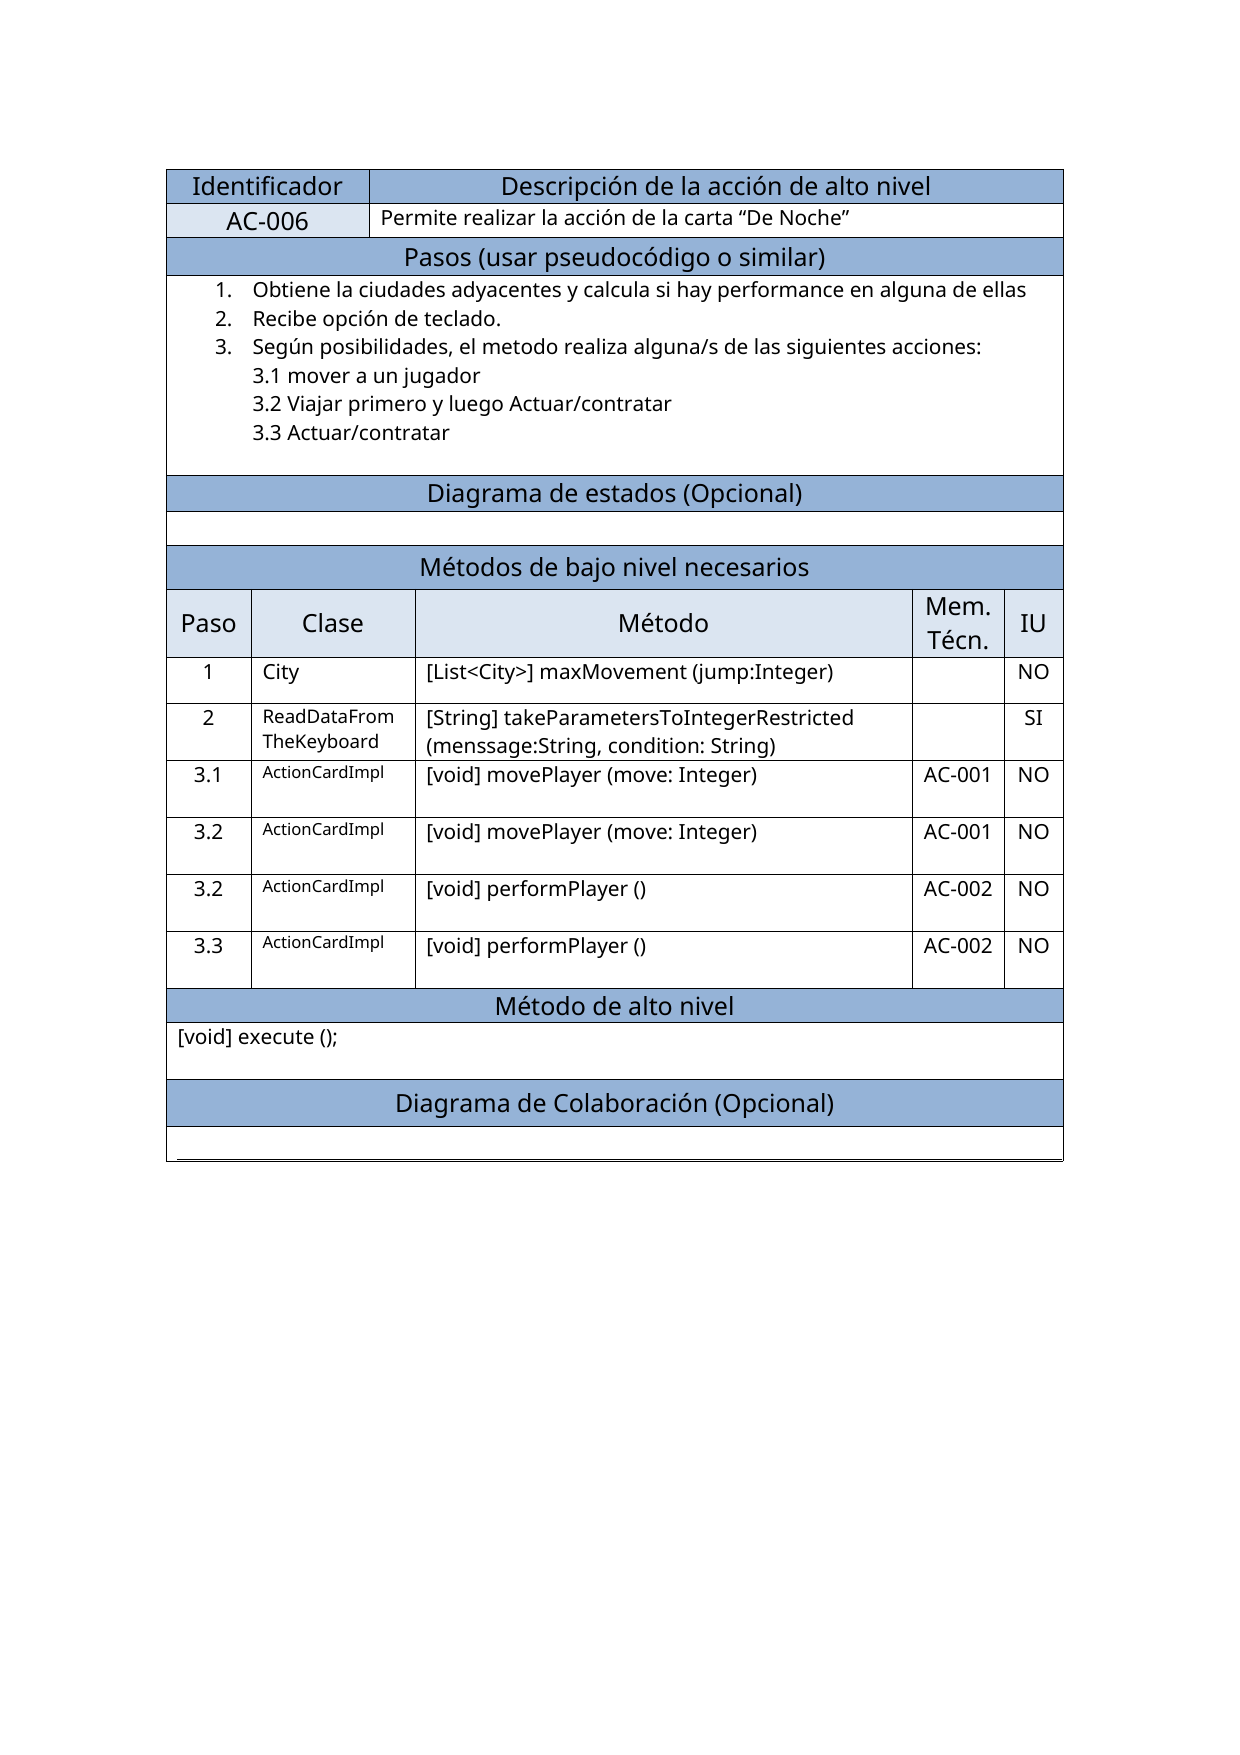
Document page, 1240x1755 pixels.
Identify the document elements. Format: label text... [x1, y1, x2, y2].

table_cell Clase [252, 590, 415, 657]
table_cell [167, 512, 1063, 545]
table_cell 1 [167, 658, 251, 703]
table_cell ActionCardImpl [252, 761, 415, 817]
table_cell [String] takeParametersToIntegerRestricted (menssage:String, condition: String) [416, 704, 912, 760]
table_cell AC-002 [913, 875, 1004, 931]
table_cell [void] movePlayer (move: Integer) [416, 761, 912, 817]
table_cell AC-006 [167, 204, 369, 237]
table_cell [913, 658, 1004, 703]
table_cell [void] movePlayer (move: Integer) [416, 818, 912, 874]
table_cell AC-001 [913, 818, 1004, 874]
table_cell ActionCardImpl [252, 818, 415, 874]
table_cell NO [1005, 818, 1063, 874]
table_cell 3.2 [167, 818, 251, 874]
table_cell Paso [167, 590, 251, 657]
table_cell [void] performPlayer () [416, 875, 912, 931]
table_cell NO [1005, 761, 1063, 817]
table_cell NO [1005, 932, 1063, 988]
table_cell Método [416, 590, 912, 657]
table_cell [913, 704, 1004, 760]
table_cell 3.1 [167, 761, 251, 817]
table_cell SI [1005, 704, 1063, 760]
table_cell NO [1005, 658, 1063, 703]
table_cell IU [1005, 590, 1063, 657]
table_cell 3.3 [167, 932, 251, 988]
table_cell Métodos de bajo nivel necesarios [167, 546, 1063, 589]
table_cell [List<City>] maxMovement (jump:Integer) [416, 658, 912, 703]
table_cell [void] performPlayer () [416, 932, 912, 988]
table_cell Pasos (usar pseudocódigo o similar) [167, 238, 1063, 275]
table_cell ReadDataFromTheKeyboard [252, 704, 415, 760]
table_cell Mem. Técn. [913, 590, 1004, 657]
table_cell AC-002 [913, 932, 1004, 988]
table_header Identificador [167, 170, 369, 203]
table_cell ActionCardImpl [252, 875, 415, 931]
table_cell [void] execute (); [167, 1023, 1063, 1079]
table_cell [167, 1127, 1063, 1161]
table_cell Método de alto nivel [167, 989, 1063, 1022]
table_header Descripción de la acción de alto nivel [370, 170, 1063, 203]
table_cell 2 [167, 704, 251, 760]
table_cell 3.2 [167, 875, 251, 931]
table_cell ActionCardImpl [252, 932, 415, 988]
table_cell Permite realizar la acción de la carta “De Noche” [370, 204, 1063, 237]
table_cell Diagrama de estados (Opcional) [167, 476, 1063, 511]
table_cell AC-001 [913, 761, 1004, 817]
table_cell Diagrama de Colaboración (Opcional) [167, 1080, 1063, 1126]
table_cell NO [1005, 875, 1063, 931]
table_cell City [252, 658, 415, 703]
table_cell Obtiene la ciudades adyacentes y calcula si hay performance en alguna de ellas Recibe opción de teclado. Según posibilidades, el metodo realiza alguna/s de las siguientes acciones: 3.1 mover a un jugador 3.2 Viajar primero y luego Actuar/contratar 3.3 Actuar/contratar [167, 276, 1063, 474]
